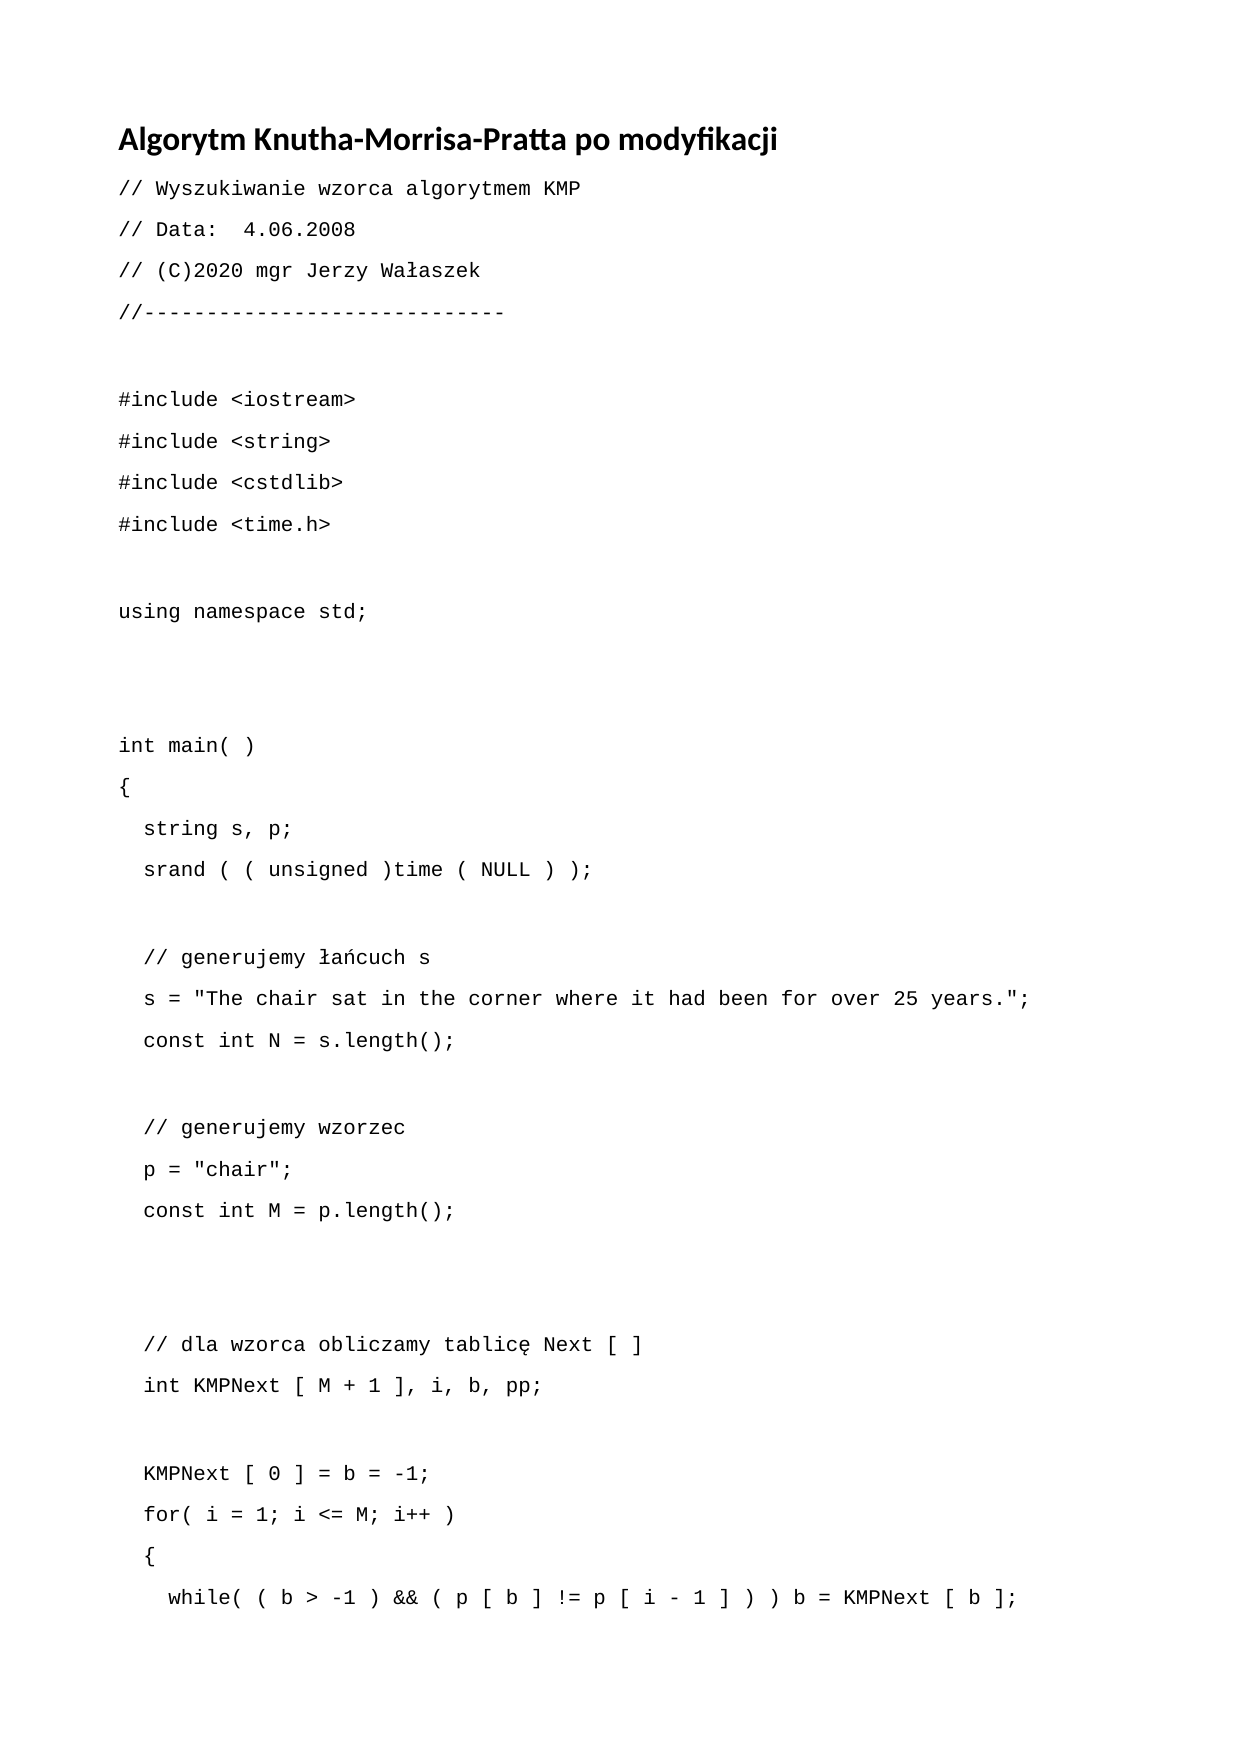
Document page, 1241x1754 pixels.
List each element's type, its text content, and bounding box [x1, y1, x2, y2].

text int main( ) [118, 735, 1122, 758]
text #include <string> [118, 431, 1122, 454]
text { [118, 776, 1122, 800]
text string s, p; [118, 818, 1122, 841]
text Algorytm Knutha-Morrisa-Pratta po modyfikacji [118, 118, 1122, 159]
text //----------------------------- [118, 302, 1122, 326]
text // generujemy wzorzec [118, 1117, 1122, 1141]
text // (C)2020 mgr Jerzy Wałaszek [118, 260, 1122, 284]
text KMPNext [ 0 ] = b = -1; [118, 1462, 1122, 1486]
text const int N = s.length(); [118, 1029, 1122, 1053]
text // Wyszukiwanie wzorca algorytmem KMP [118, 177, 1122, 201]
text const int M = p.length(); [118, 1200, 1122, 1224]
text while( ( b > -1 ) && ( p [ b ] != p [ i - 1 ] ) ) b = KMPNext [ b ]; [118, 1587, 1122, 1611]
text // dla wzorca obliczamy tablicę Next [ ] [118, 1333, 1122, 1357]
text #include <cstdlib> [118, 472, 1122, 496]
text // Data: 4.06.2008 [118, 219, 1122, 243]
text using namespace std; [118, 601, 1122, 625]
text { [118, 1545, 1122, 1569]
text for( i = 1; i <= M; i++ ) [118, 1504, 1122, 1528]
text // generujemy łańcuch s [118, 947, 1122, 970]
text s = "The chair sat in the corner where it had been for over 25 years."; [118, 988, 1122, 1012]
text #include <iostream> [118, 389, 1122, 413]
text #include <time.h> [118, 514, 1122, 537]
text int KMPNext [ M + 1 ], i, b, pp; [118, 1375, 1122, 1399]
text srand ( ( unsigned )time ( NULL ) ); [118, 859, 1122, 883]
text p = "chair"; [118, 1158, 1122, 1182]
